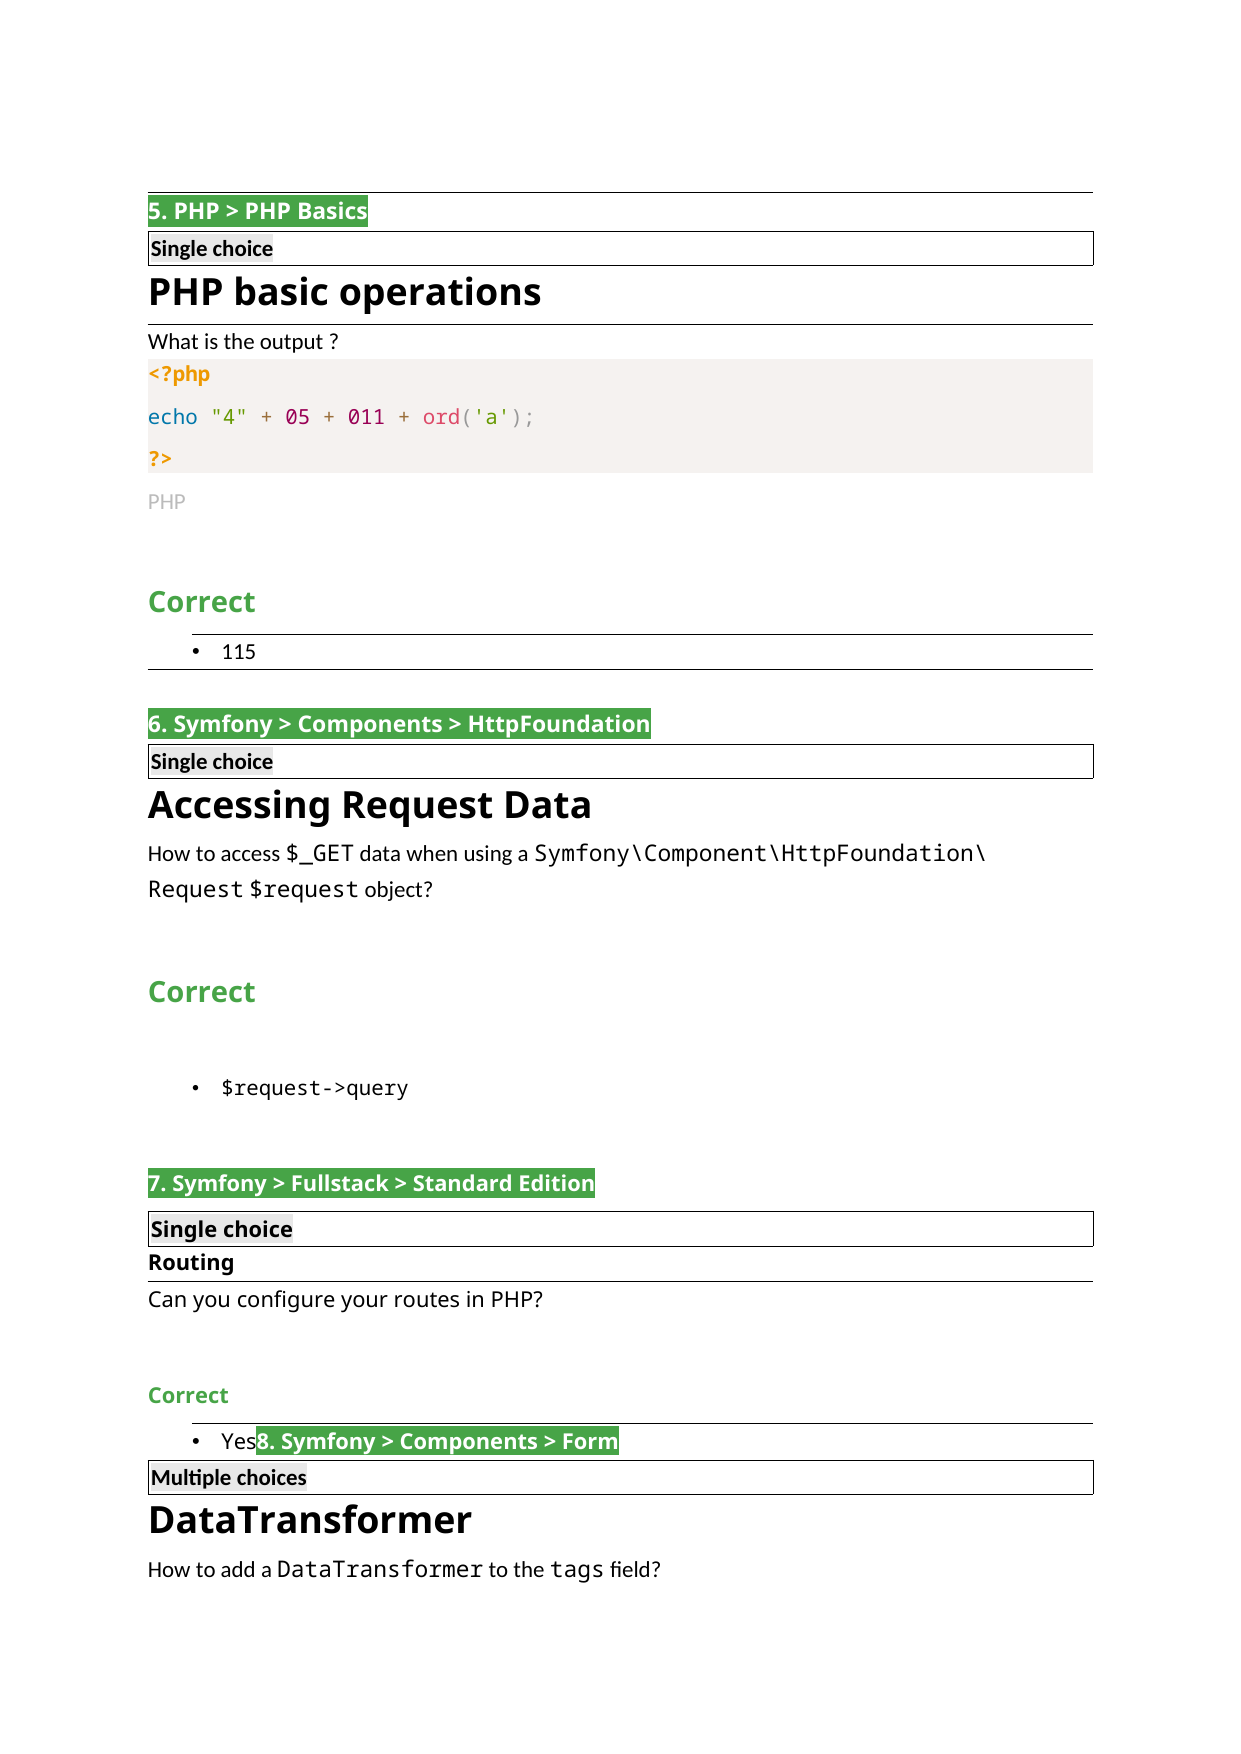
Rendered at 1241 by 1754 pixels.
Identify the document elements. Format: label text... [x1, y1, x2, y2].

text Single choice [149, 745, 1093, 778]
text 5. PHP > PHP Basics [148, 193, 1093, 227]
subtitle Correct [148, 1380, 1093, 1410]
text How to add a DataTransformer to the tags field? [148, 1552, 1093, 1584]
subtitle Accessing Request Data [148, 779, 1093, 829]
text 7. Symfony > Fullstack > Standard Edition [148, 1168, 1093, 1198]
text What is the output ? [148, 325, 1093, 355]
list $request->query [192, 1073, 1093, 1102]
subtitle DataTransformer [148, 1495, 1093, 1545]
text Single choice [149, 1212, 1093, 1246]
subtitle Routing [148, 1247, 1093, 1276]
subtitle Correct [148, 971, 1093, 1011]
subtitle PHP basic operations [148, 266, 1093, 316]
text <?php [148, 359, 1093, 388]
text echo "4" + 05 + 011 + ord('a'); [148, 402, 1093, 430]
text ?> [148, 444, 1093, 473]
text Can you configure your routes in PHP? [148, 1282, 1093, 1313]
text 6. Symfony > Components > HttpFoundation [148, 705, 1093, 739]
text Multiple choices [149, 1461, 1093, 1494]
list 115 [192, 635, 1093, 665]
text Single choice [149, 232, 1093, 265]
text PHP [148, 487, 1093, 515]
text How to access $_GET data when using a Symfony\Component\HttpFoundation\Request $request object? [148, 837, 1093, 904]
subtitle Correct [148, 582, 1093, 621]
list Yes8. Symfony > Components > Form [192, 1424, 1093, 1455]
